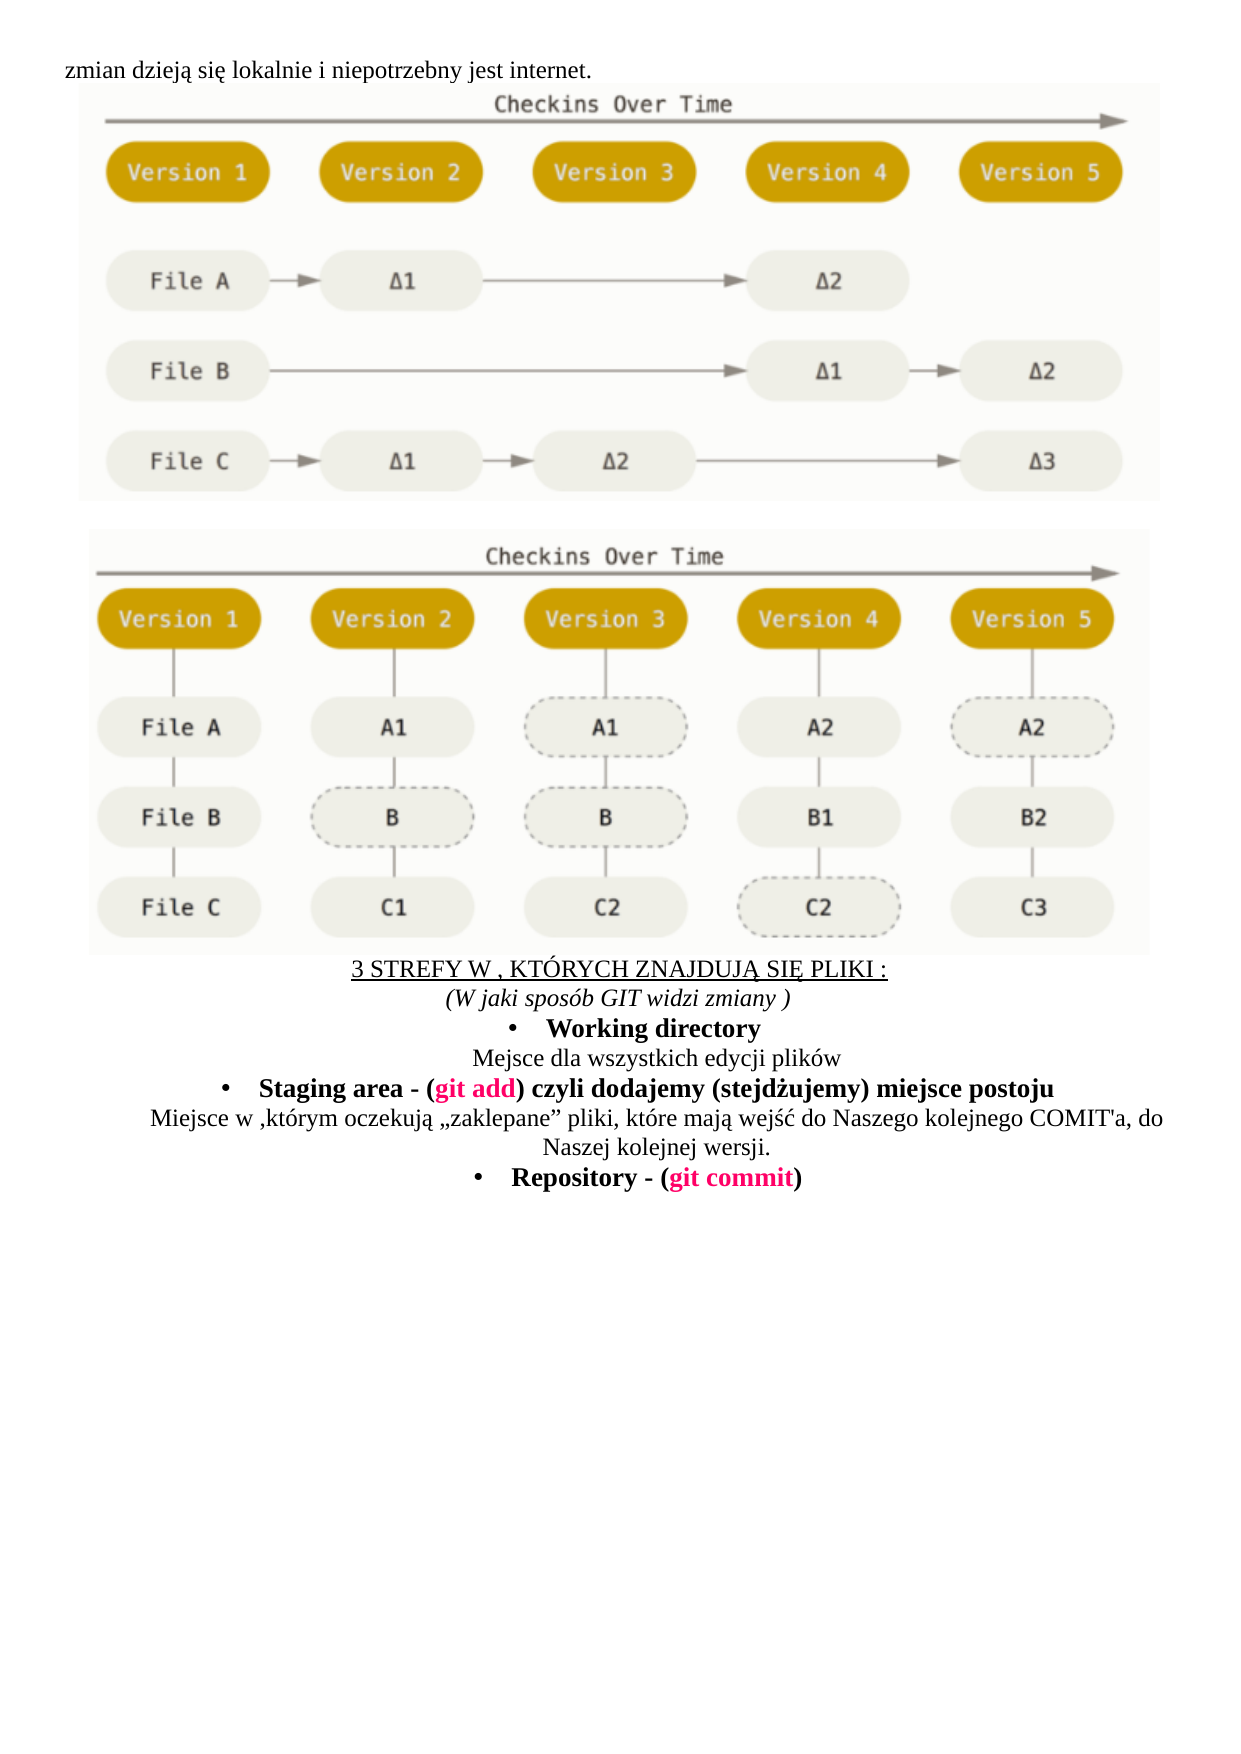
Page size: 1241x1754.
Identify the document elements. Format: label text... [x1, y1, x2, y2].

list Repository - (git commit) [102, 1161, 1174, 1192]
picture [78, 83, 1160, 501]
list Miejsce w ,którym oczekują „zaklepane” pliki, które mają wejść do Naszego kolejnego COMIT'a, do Naszej kolejnej wersji. [102, 1103, 1174, 1161]
list Staging area - (git add) czyli dodajemy (stejdżujemy) miejsce postoju [102, 1072, 1174, 1103]
picture [88, 529, 1150, 955]
text 3 STREFY W , KTÓRYCH ZNAJDUJĄ SIĘ PLIKI : [64, 925, 1174, 983]
list Mejsce dla wszystkich edycji plików [102, 1043, 1174, 1072]
text zmian dzieją się lokalnie i niepotrzebny jest internet. [64, 55, 1174, 83]
text (W jaki sposób GIT widzi zmiany ) [64, 983, 1174, 1012]
list Working directory [102, 1012, 1174, 1043]
